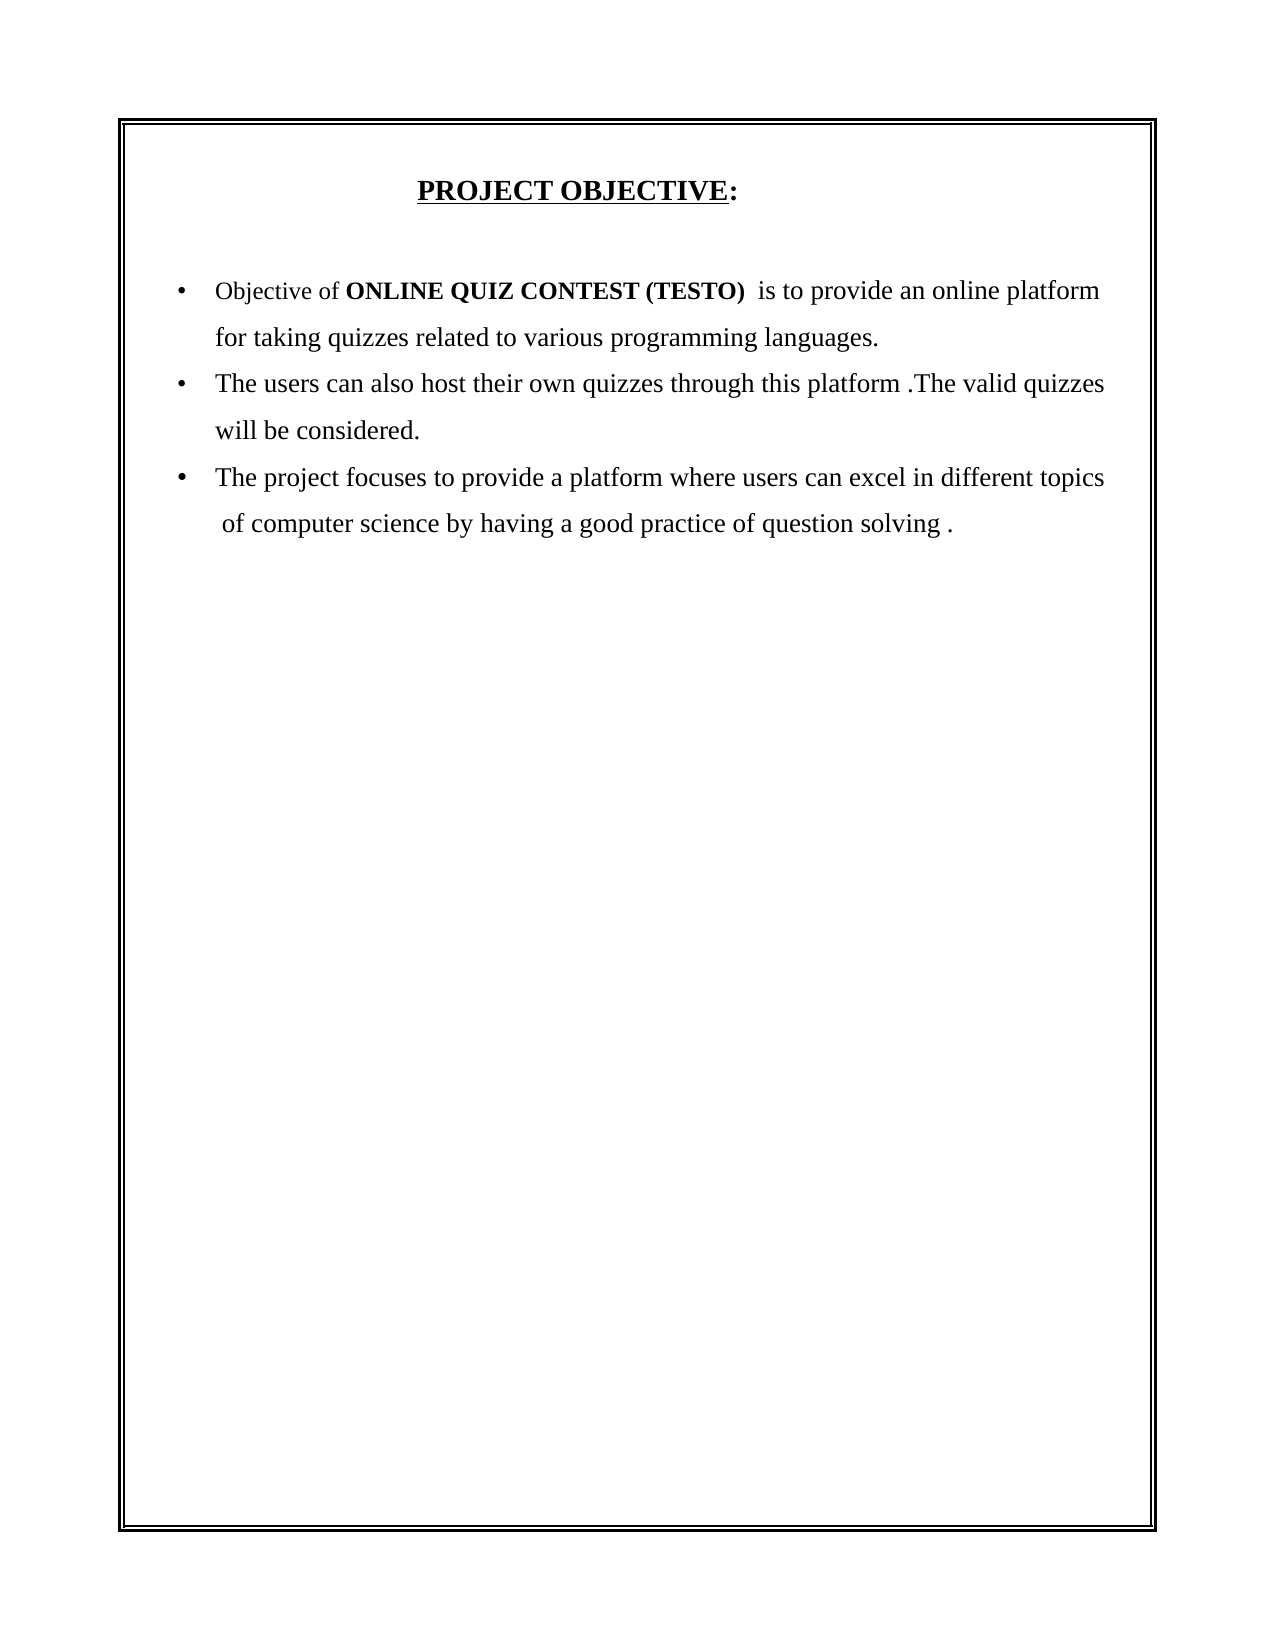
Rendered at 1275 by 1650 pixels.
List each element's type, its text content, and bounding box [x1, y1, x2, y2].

list of computer science by having a good practice of question solving . [177, 508, 1135, 539]
list The project focuses to provide a platform where users can excel in different topics [177, 461, 1135, 492]
list Objective of ONLINE QUIZ CONTEST (TESTO) is to provide an online platform for taking quizzes related to various programming languages. [177, 274, 1135, 352]
text PROJECT OBJECTIVE: [140, 173, 1135, 207]
list The users can also host their own quizzes through this platform .The valid quizzes will be considered. [177, 367, 1135, 445]
